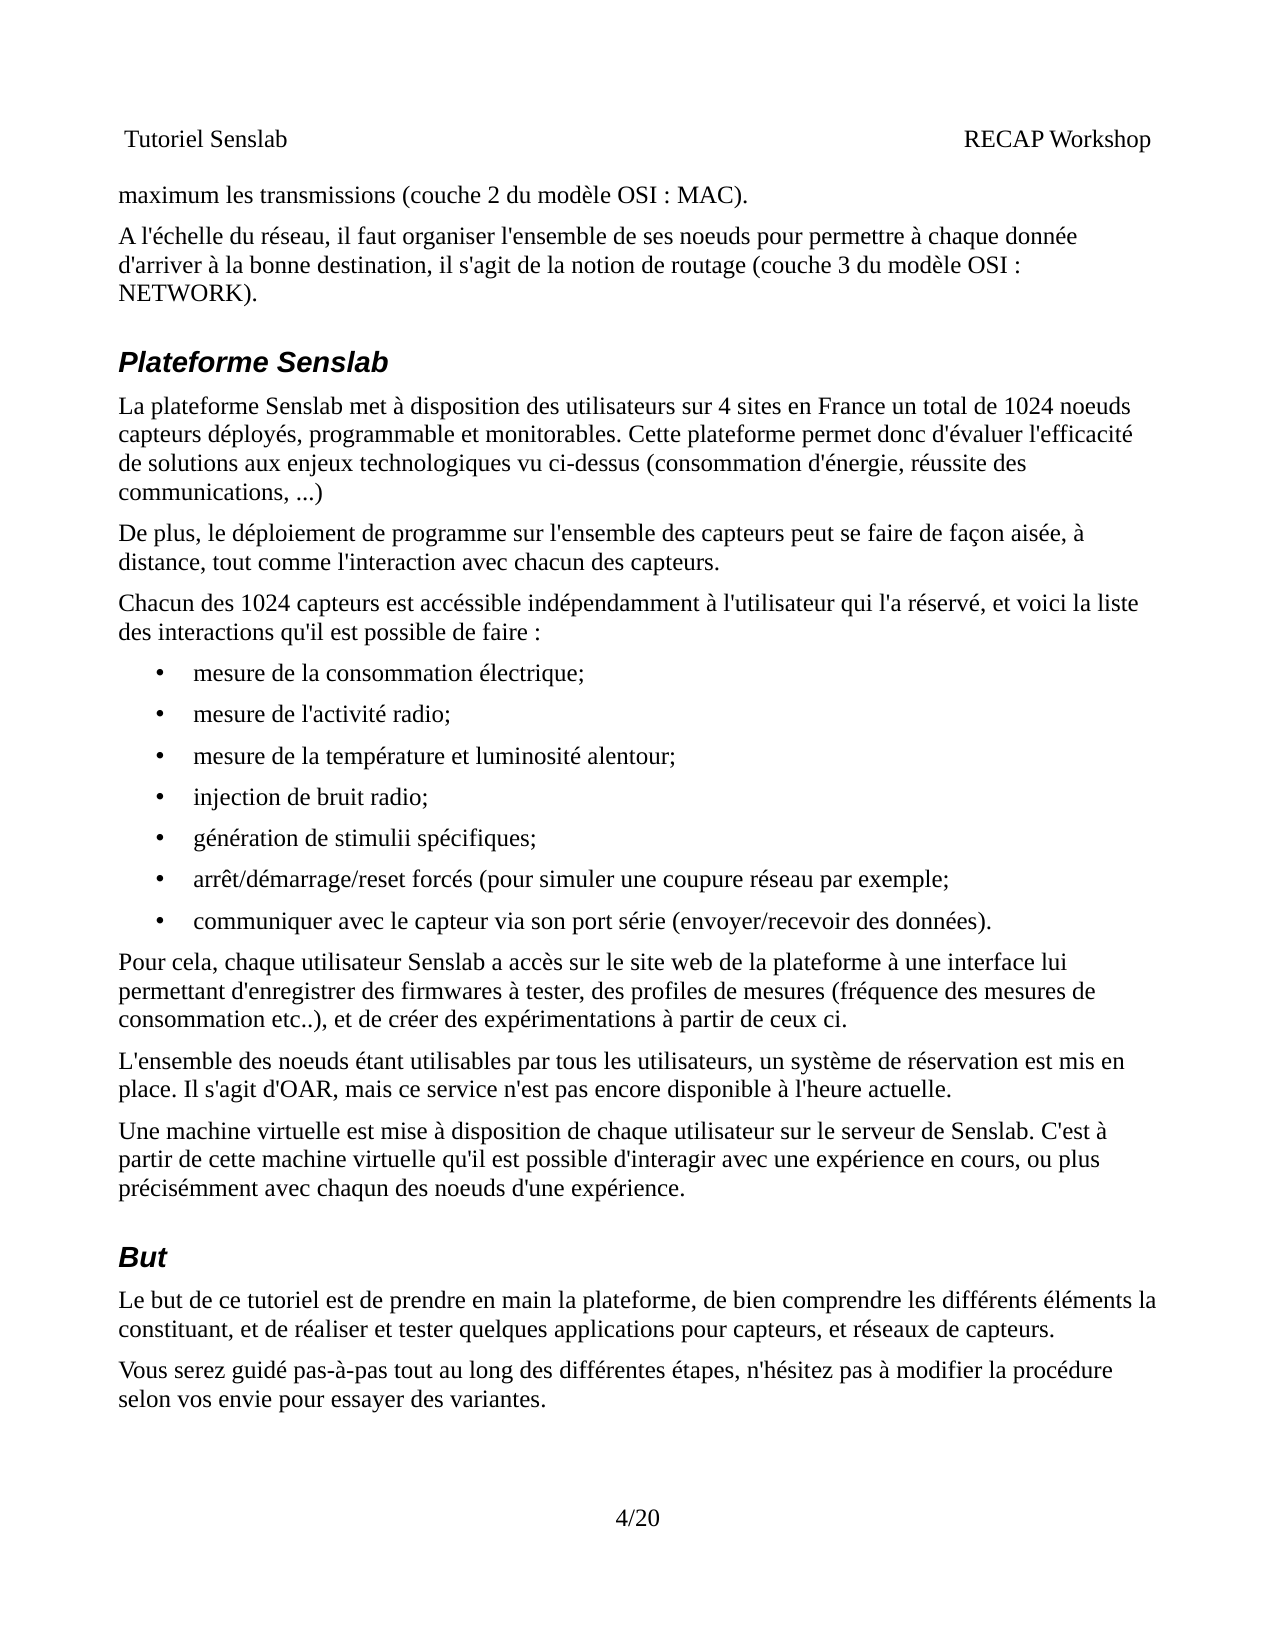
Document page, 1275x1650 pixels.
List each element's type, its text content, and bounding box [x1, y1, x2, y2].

text Vous serez guidé pas-à-pas tout au long des différentes étapes, n'hésitez pas à modifier la procédure selon vos envie pour essayer des variantes. [118, 1356, 1157, 1413]
list communiquer avec le capteur via son port série (envoyer/recevoir des données). [156, 906, 1157, 934]
subtitle Plateforme Senslab [118, 345, 1157, 378]
text L'ensemble des noeuds étant utilisables par tous les utilisateurs, un système de réservation est mis en place. Il s'agit d'OAR, mais ce service n'est pas encore disponible à l'heure actuelle. [118, 1046, 1157, 1103]
text maximum les transmissions (couche 2 du modèle OSI : MAC). [118, 180, 1157, 208]
list arrêt/démarrage/reset forcés (pour simuler une coupure réseau par exemple; [156, 864, 1157, 893]
text A l'échelle du réseau, il faut organiser l'ensemble de ses noeuds pour permettre à chaque donnée d'arriver à la bonne destination, il s'agit de la notion de routage (couche 3 du modèle OSI : NETWORK). [118, 221, 1157, 307]
subtitle But [118, 1239, 1157, 1273]
text Une machine virtuelle est mise à disposition de chaque utilisateur sur le serveur de Senslab. C'est à partir de cette machine virtuelle qu'il est possible d'interagir avec une expérience en cours, ou plus précisémment avec chaqun des noeuds d'une expérience. [118, 1116, 1157, 1202]
text La plateforme Senslab met à disposition des utilisateurs sur 4 sites en France un total de 1024 noeuds capteurs déployés, programmable et monitorables. Cette plateforme permet donc d'évaluer l'efficacité de solutions aux enjeux technologiques vu ci-dessus (consommation d'énergie, réussite des communications, ...) [118, 391, 1157, 506]
list mesure de l'activité radio; [156, 699, 1157, 728]
list mesure de la consommation électrique; [156, 658, 1157, 687]
list injection de bruit radio; [156, 782, 1157, 811]
text Le but de ce tutoriel est de prendre en main la plateforme, de bien comprendre les différents éléments la constituant, et de réaliser et tester quelques applications pour capteurs, et réseaux de capteurs. [118, 1286, 1157, 1343]
list mesure de la température et luminosité alentour; [156, 741, 1157, 769]
text Pour cela, chaque utilisateur Senslab a accès sur le site web de la plateforme à une interface lui permettant d'enregistrer des firmwares à tester, des profiles de mesures (fréquence des mesures de consommation etc..), et de créer des expérimentations à partir de ceux ci. [118, 947, 1157, 1033]
text Chacun des 1024 capteurs est accéssible indépendamment à l'utilisateur qui l'a réservé, et voici la liste des interactions qu'il est possible de faire : [118, 588, 1157, 646]
text De plus, le déploiement de programme sur l'ensemble des capteurs peut se faire de façon aisée, à distance, tout comme l'interaction avec chacun des capteurs. [118, 518, 1157, 576]
list génération de stimulii spécifiques; [156, 823, 1157, 852]
